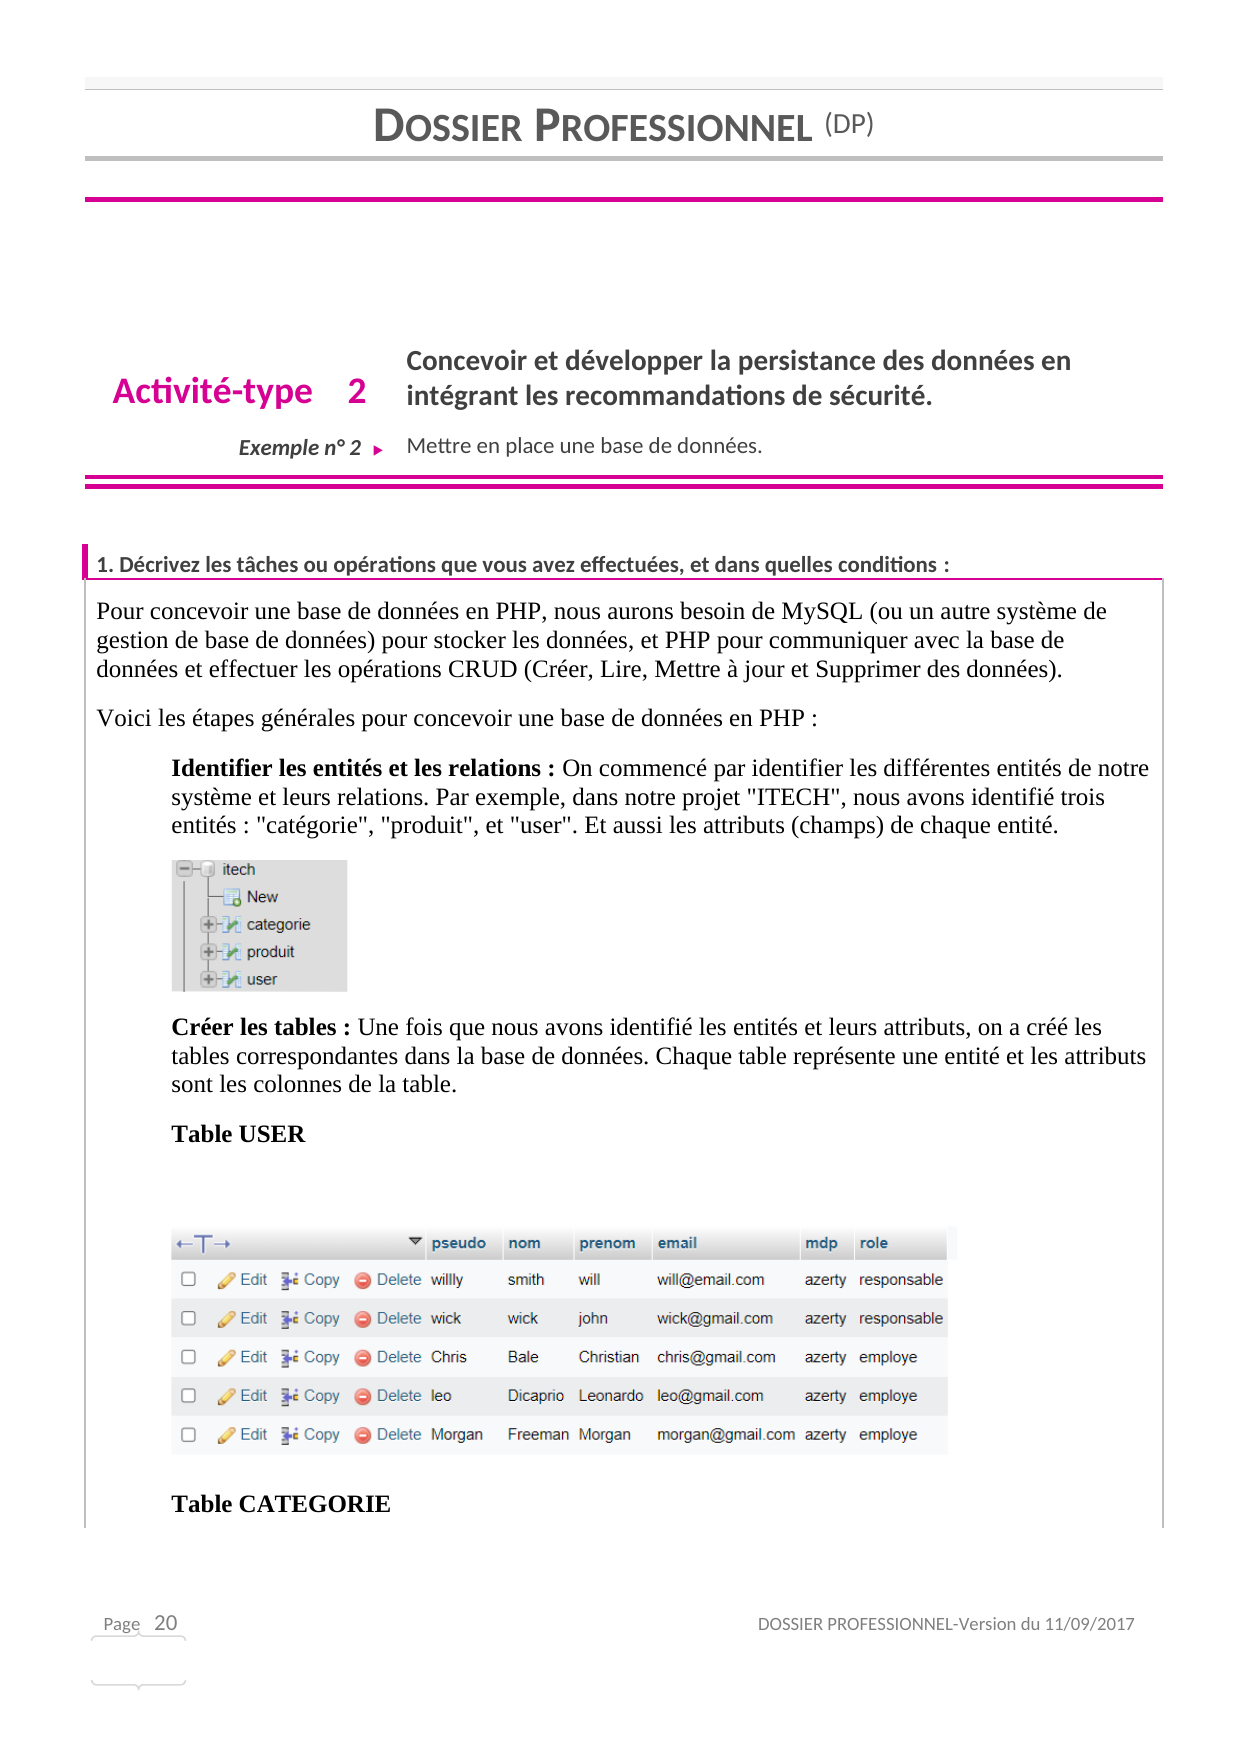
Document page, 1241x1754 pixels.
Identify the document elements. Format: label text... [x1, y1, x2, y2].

table_cell Pour concevoir une base de données en PHP, nous aurons besoin de MySQL (ou un autre système de gestion de base de données) pour stocker les données, et PHP pour communiquer avec la base de données et effectuer les opérations CRUD (Créer, Lire, Mettre à jour et Supprimer des données). Voici les étapes générales pour concevoir une base de données en PHP : Identifier les entités et les relations : On commencé par identifier les différentes entités de notre système et leurs relations. Par exemple, dans notre projet "ITECH", nous avons identifié trois entités : "catégorie", "produit", et "user". Et aussi les attributs (champs) de chaque entité. Créer les tables : Une fois que nous avons identifié les entités et leurs attributs, on a créé les tables correspondantes dans la base de données. Chaque table représente une entité et les attributs sont les colonnes de la table. Table USER Table CATEGORIE [86, 580, 1162, 1528]
table_header Concevoir et développer la persistance des données en intégrant les recommandations de sécurité. [395, 336, 1163, 413]
table_cell Mettre en place une base de données. [395, 413, 1163, 474]
table_cell [85, 489, 1163, 522]
table_cell [85, 479, 1163, 484]
table_cell [85, 523, 1163, 544]
table_header Activité-type [85, 336, 336, 413]
table_cell 1. Décrivez les tâches ou opérations que vous avez effectuées, et dans quelles conditions : [88, 544, 1163, 578]
table_header 2 [336, 336, 395, 413]
table_cell Exemple n° 2  [85, 413, 395, 474]
